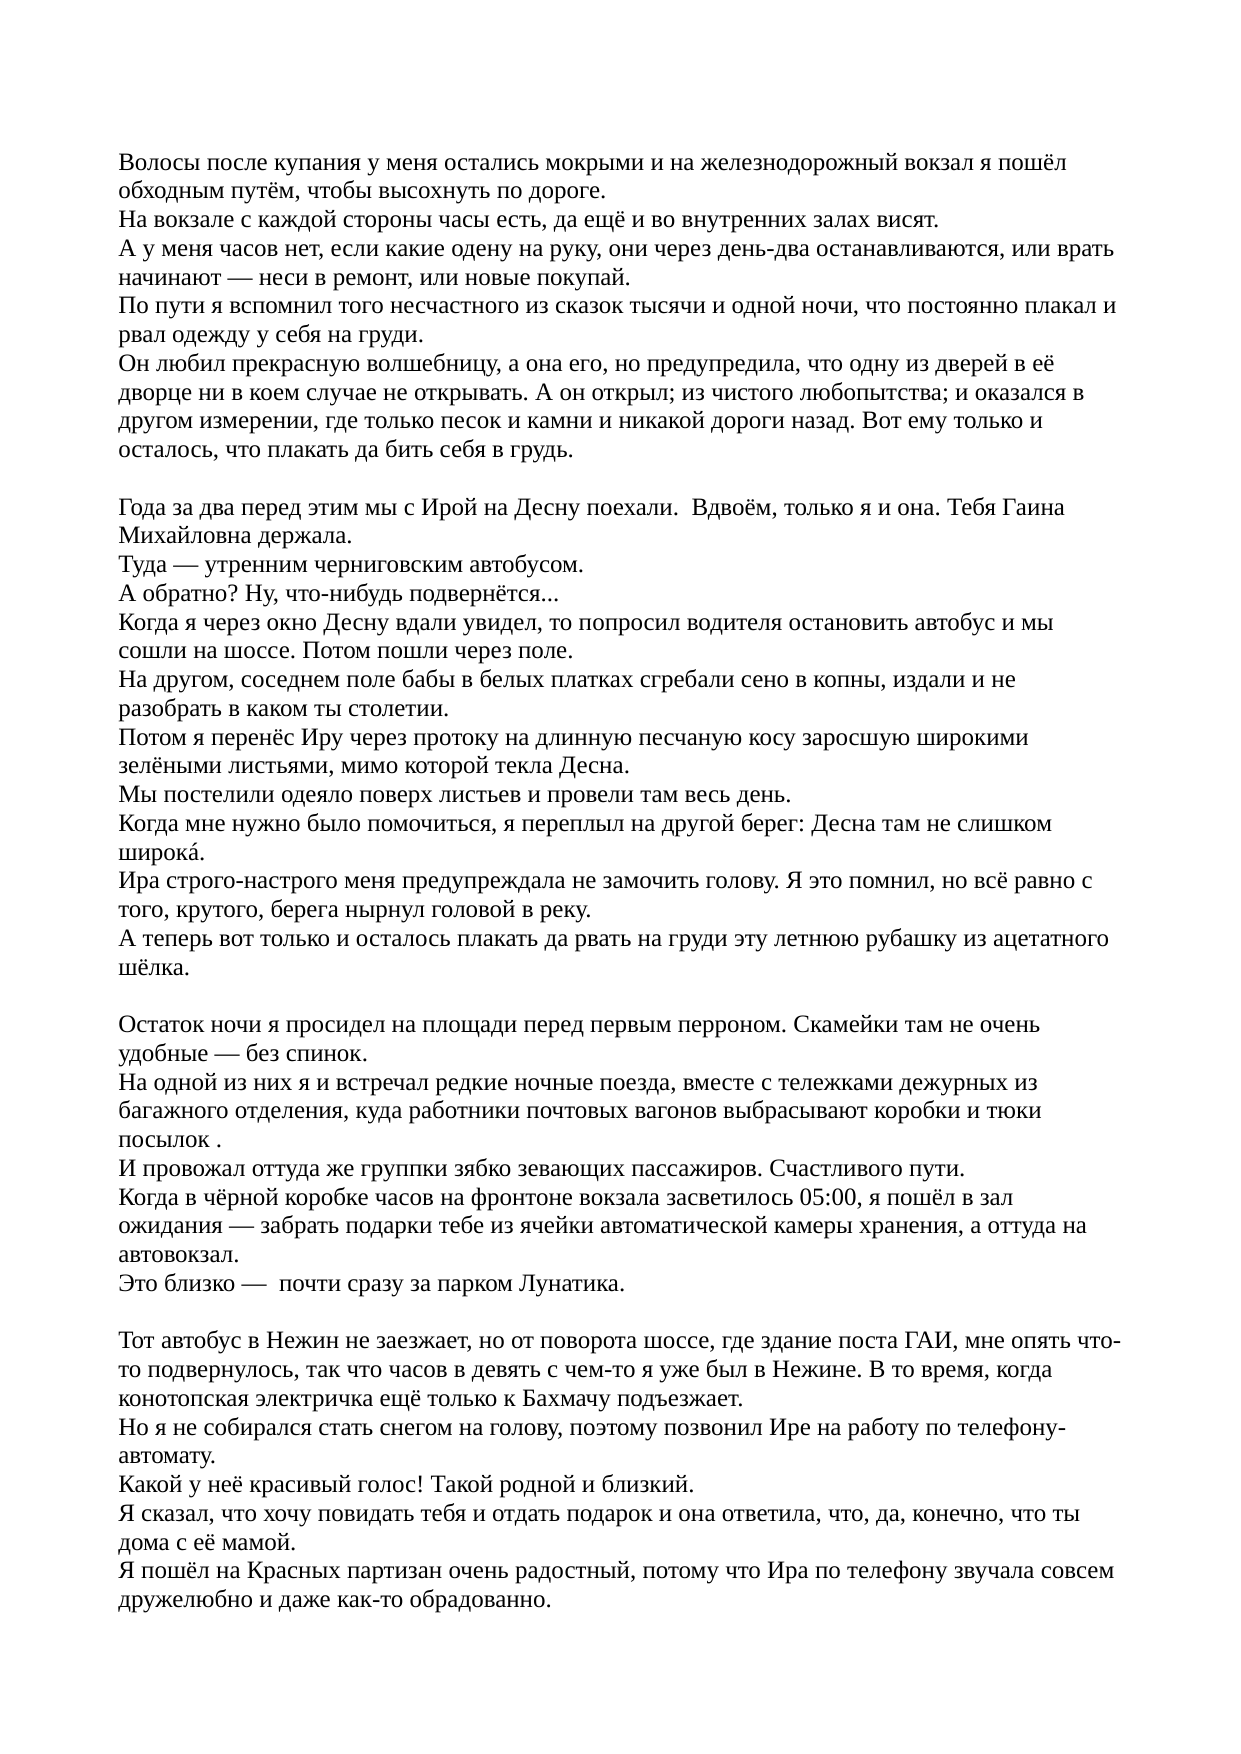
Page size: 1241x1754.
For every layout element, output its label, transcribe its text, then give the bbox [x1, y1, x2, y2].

text Мы постелили одеяло поверх листьев и провели там весь день. [118, 779, 1122, 808]
text Какой у неё красивый голос! Такой родной и близкий. [118, 1469, 1122, 1498]
text Тот автобус в Нежин не заезжает, но от поворота шоссе, где здание поста ГАИ, мне опять что-то подвернулось, так что часов в девять с чем-то я уже был в Нежине. В то время, когда конотопская электричка ещё только к Бахмачу подъезжает. [118, 1326, 1122, 1412]
text И провожал оттуда же группки зябко зевающих пассажиров. Счастливого пути. [118, 1153, 1122, 1182]
text На одной из них я и встречал редкие ночные поезда, вместе с тележками дежурных из багажного отделения, куда работники почтовых вагонов выбрасывают коробки и тюки посылок . [118, 1067, 1122, 1153]
text Когда я через окно Десну вдали увидел, то попросил водителя остановить автобус и мы сошли на шоссе. Потом пошли через поле. [118, 607, 1122, 664]
text А у меня часов нет, если какие одену на руку, они через день-два останавливаются, или врать начинают — неси в ремонт, или новые покупай. [118, 233, 1122, 291]
text А обратно? Ну, что-нибудь подвернётся... [118, 578, 1122, 607]
text А теперь вот только и осталось плакать да рвать на груди эту летнюю рубашку из ацетатного шёлка. [118, 923, 1122, 981]
text По пути я вспомнил того несчастного из сказок тысячи и одной ночи, что постоянно плакал и рвал одежду у себя на груди. [118, 291, 1122, 348]
text На другом, соседнем поле бабы в белых платках сгребали сено в копны, издали и не разобрать в каком ты столетии. [118, 664, 1122, 722]
text Остаток ночи я просидел на площади перед первым перроном. Скамейки там не очень удобные — без спинок. [118, 1009, 1122, 1067]
text Ира строго-настрого меня предупреждала не замочить голову. Я это помнил, но всё равно с того, крутого, берега нырнул головой в реку. [118, 866, 1122, 923]
text Но я не собирался стать снегом на голову, поэтому позвонил Ире на работу по телефону-автомату. [118, 1412, 1122, 1469]
text Я пошёл на Красных партизан очень радостный, потому что Ира по телефону звучала совсем дружелюбно и даже как-то обрадованно. [118, 1556, 1122, 1613]
text Потом я перенёс Иру через протоку на длинную песчаную косу заросшую широкими зелёными листьями, мимо которой текла Десна. [118, 722, 1122, 779]
text Я сказал, что хочу повидать тебя и отдать подарок и она ответила, что, да, конечно, что ты дома с её мамой. [118, 1498, 1122, 1556]
text Он любил прекрасную волшебницу, а она его, но предупредила, что одну из дверей в её дворце ни в коем случае не открывать. А он открыл; из чистого любопытства; и оказался в другом измерении, где только песок и камни и никакой дороги назад. Вот ему только и осталось, что плакать да бить себя в грудь. [118, 348, 1122, 463]
text Туда — утренним черниговским автобусом. [118, 549, 1122, 578]
text Это близко — почти сразу за парком Лунатика. [118, 1268, 1122, 1297]
text На вокзале с каждой стороны часы есть, да ещё и во внутренних залах висят. [118, 204, 1122, 233]
text Года за два перед этим мы с Ирой на Десну поехали. Вдвоём, только я и она. Тебя Гаина Михайловна держала. [118, 492, 1122, 549]
text Когда мне нужно было помочиться, я переплыл на другой берег: Десна там не слишком широкá. [118, 808, 1122, 866]
text Волосы после купания у меня остались мокрыми и на железнодорожный вокзал я пошёл обходным путём, чтобы высохнуть по дороге. [118, 147, 1122, 204]
text Когда в чёрной коробке часов на фронтоне вокзала засветилось 05:00, я пошёл в зал ожидания — забрать подарки тебе из ячейки автоматической камеры хранения, а оттуда на автовокзал. [118, 1182, 1122, 1268]
